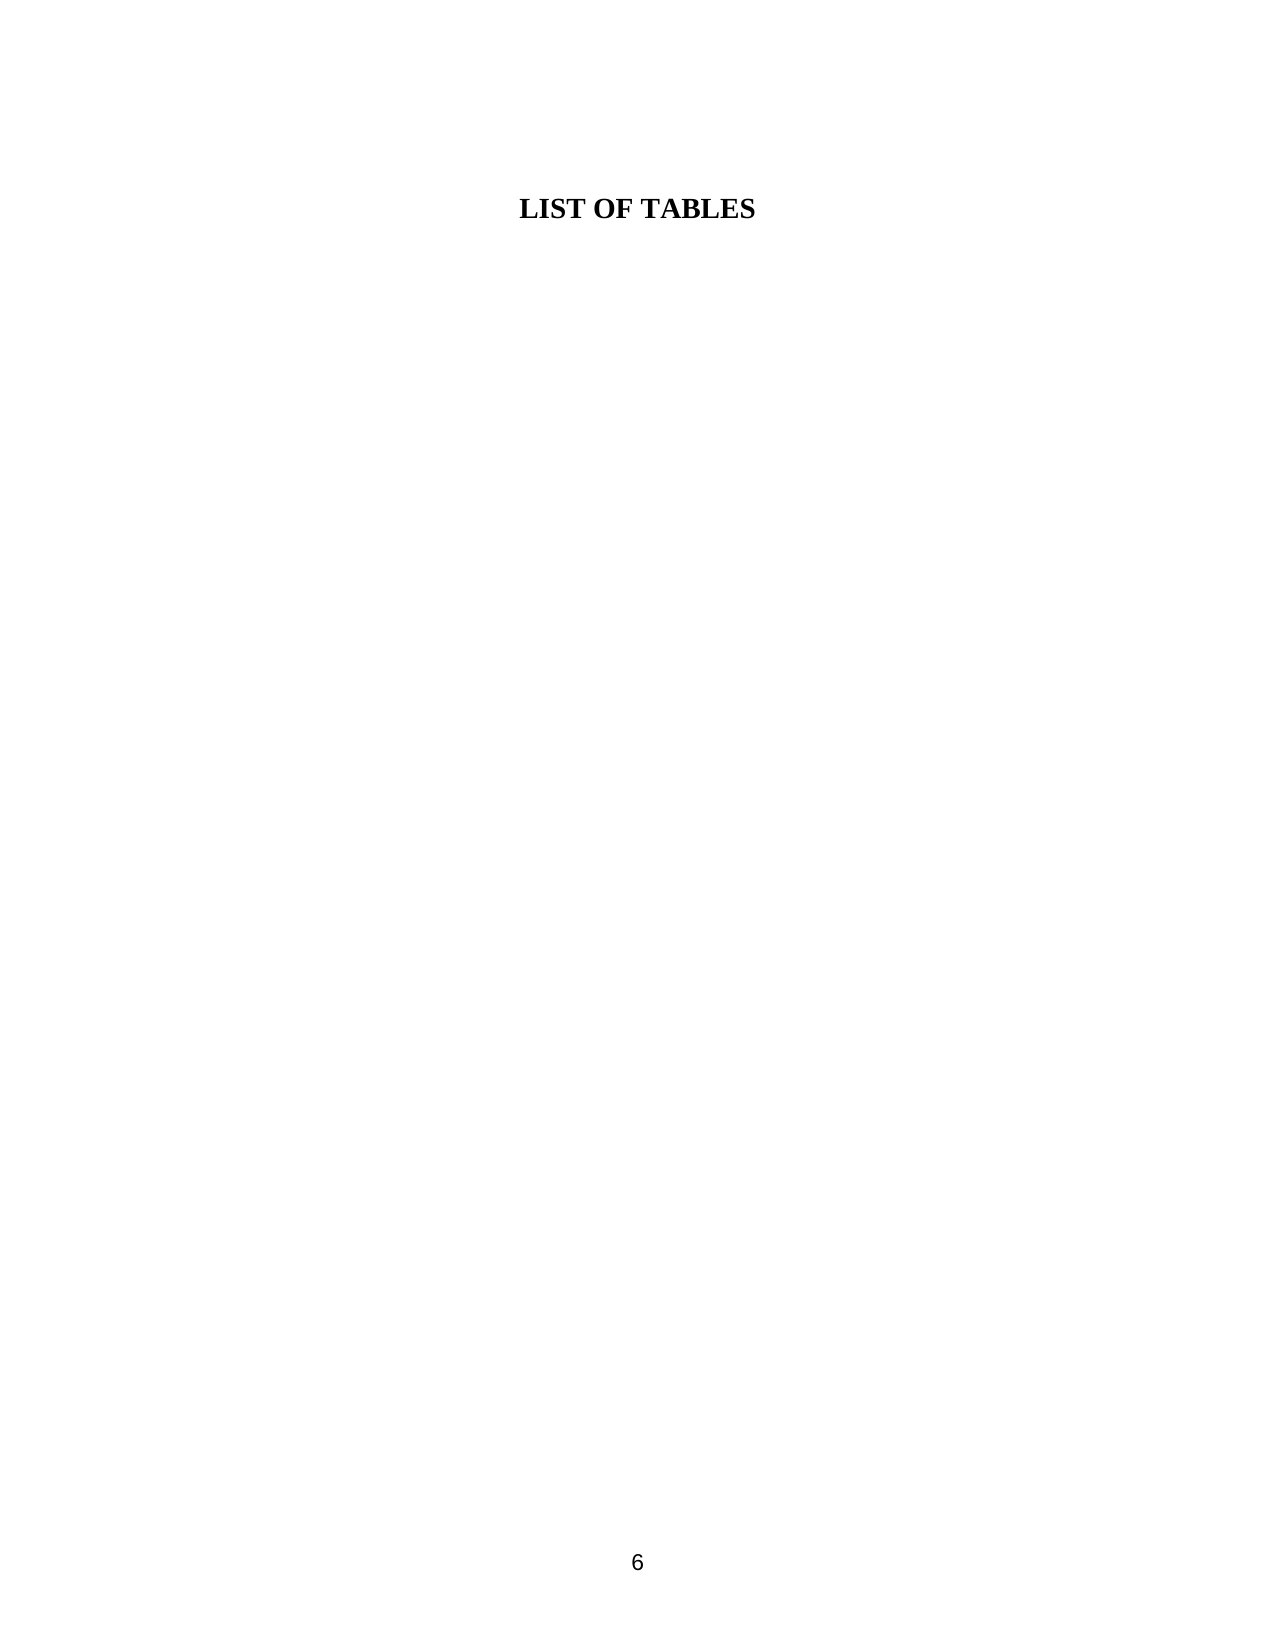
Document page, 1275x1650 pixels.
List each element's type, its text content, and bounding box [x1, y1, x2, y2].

subtitle LIST OF TABLES [150, 192, 1125, 225]
